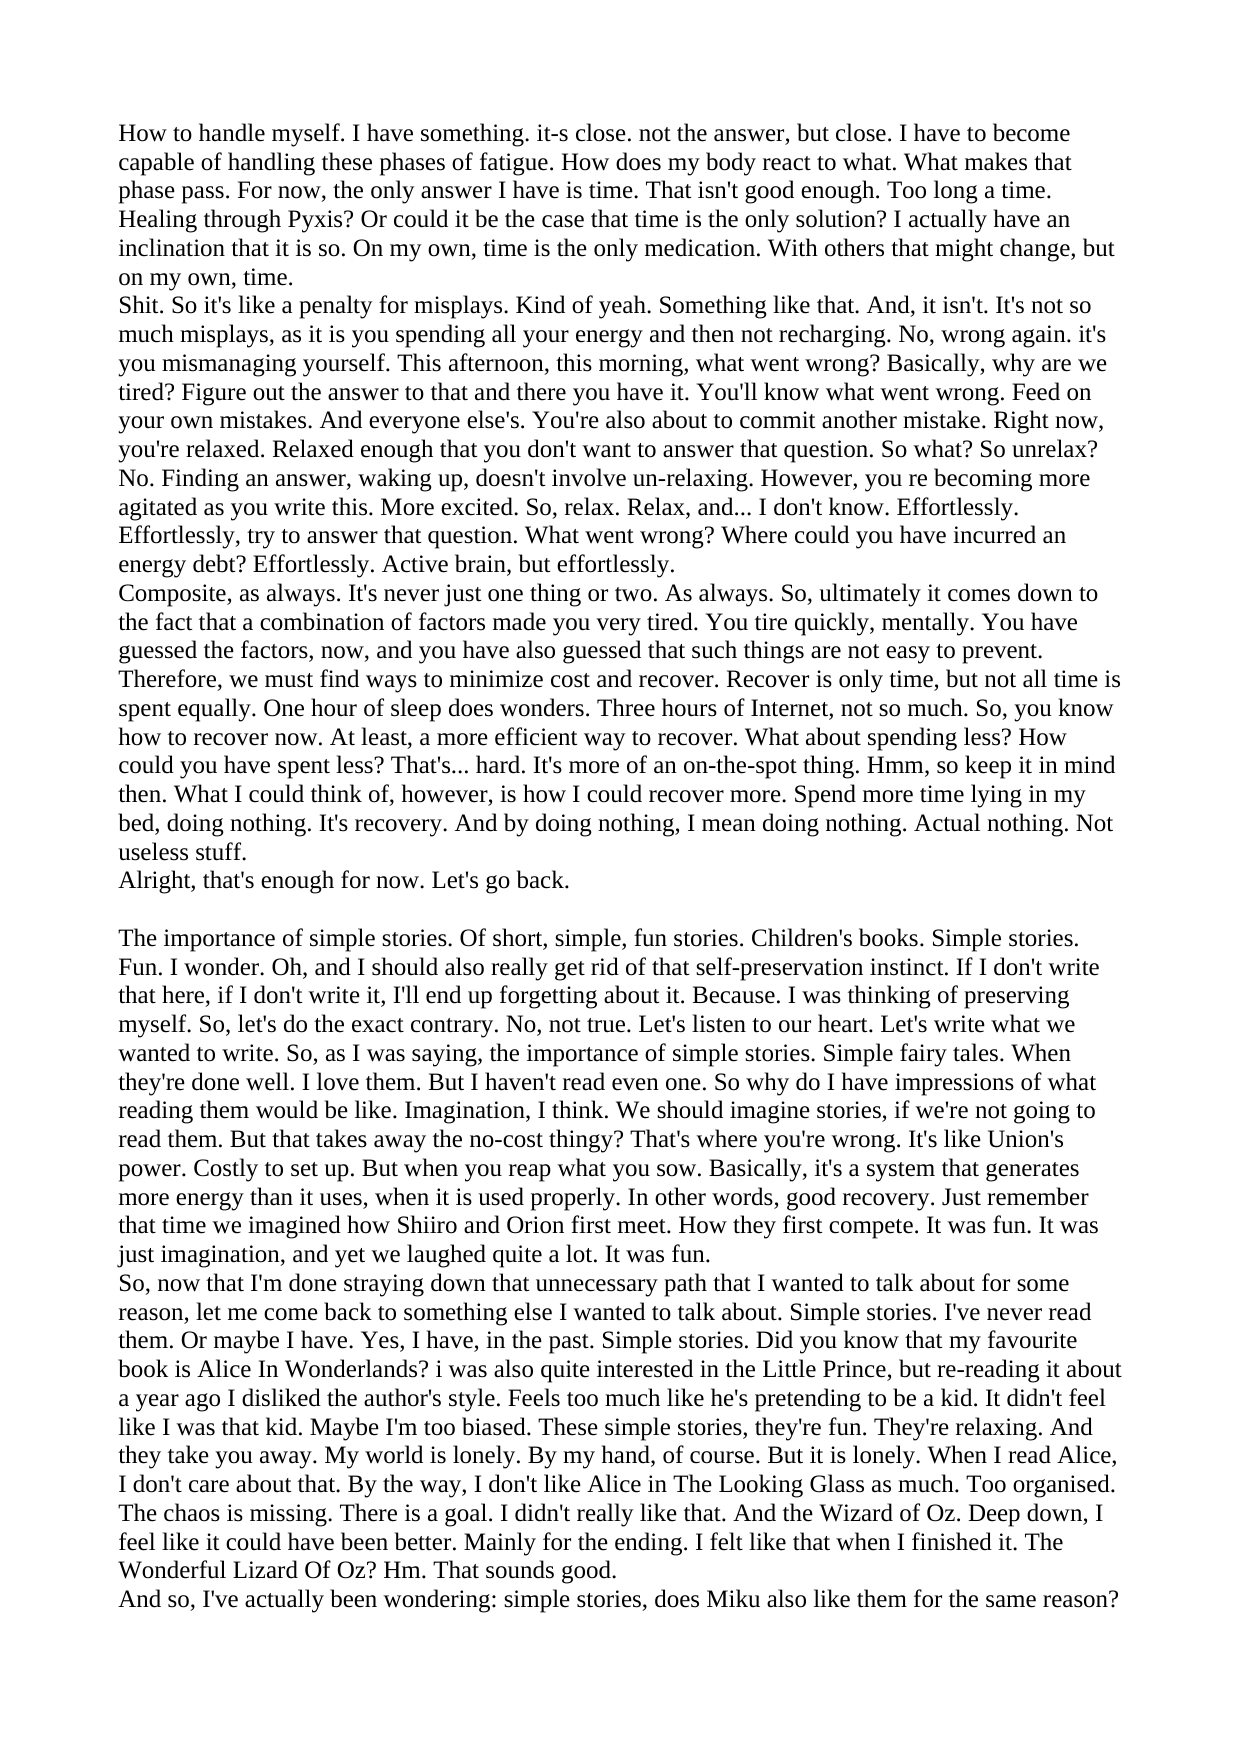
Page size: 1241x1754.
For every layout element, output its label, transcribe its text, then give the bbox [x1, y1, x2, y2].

text And so, I've actually been wondering: simple stories, does Miku also like them for the same reason? [118, 1584, 1122, 1613]
text Shit. So it's like a penalty for misplays. Kind of yeah. Something like that. And, it isn't. It's not so much misplays, as it is you spending all your energy and then not recharging. No, wrong again. it's you mismanaging yourself. This afternoon, this morning, what went wrong? Basically, why are we tired? Figure out the answer to that and there you have it. You'll know what went wrong. Feed on your own mistakes. And everyone else's. You're also about to commit another mistake. Right now, you're relaxed. Relaxed enough that you don't want to answer that question. So what? So unrelax? No. Finding an answer, waking up, doesn't involve un-relaxing. However, you re becoming more agitated as you write this. More excited. So, relax. Relax, and... I don't know. Effortlessly. Effortlessly, try to answer that question. What went wrong? Where could you have incurred an energy debt? Effortlessly. Active brain, but effortlessly. [118, 291, 1122, 578]
text The importance of simple stories. Of short, simple, fun stories. Children's books. Simple stories. Fun. I wonder. Oh, and I should also really get rid of that self-preservation instinct. If I don't write that here, if I don't write it, I'll end up forgetting about it. Because. I was thinking of preserving myself. So, let's do the exact contrary. No, not true. Let's listen to our heart. Let's write what we wanted to write. So, as I was saying, the importance of simple stories. Simple fairy tales. When they're done well. I love them. But I haven't read even one. So why do I have impressions of what reading them would be like. Imagination, I think. We should imagine stories, if we're not going to read them. But that takes away the no-cost thingy? That's where you're wrong. It's like Union's power. Costly to set up. But when you reap what you sow. Basically, it's a system that generates more energy than it uses, when it is used properly. In other words, good recovery. Just remember that time we imagined how Shiiro and Orion first meet. How they first compete. It was fun. It was just imagination, and yet we laughed quite a lot. It was fun. [118, 923, 1122, 1268]
text So, now that I'm done straying down that unnecessary path that I wanted to talk about for some reason, let me come back to something else I wanted to talk about. Simple stories. I've never read them. Or maybe I have. Yes, I have, in the past. Simple stories. Did you know that my favourite book is Alice In Wonderlands? i was also quite interested in the Little Prince, but re-reading it about a year ago I disliked the author's style. Feels too much like he's pretending to be a kid. It didn't feel like I was that kid. Maybe I'm too biased. These simple stories, they're fun. They're relaxing. And they take you away. My world is lonely. By my hand, of course. But it is lonely. When I read Alice, I don't care about that. By the way, I don't like Alice in The Looking Glass as much. Too organised. The chaos is missing. There is a goal. I didn't really like that. And the Wizard of Oz. Deep down, I feel like it could have been better. Mainly for the ending. I felt like that when I finished it. The Wonderful Lizard Of Oz? Hm. That sounds good. [118, 1268, 1122, 1584]
text How to handle myself. I have something. it-s close. not the answer, but close. I have to become capable of handling these phases of fatigue. How does my body react to what. What makes that phase pass. For now, the only answer I have is time. That isn't good enough. Too long a time. Healing through Pyxis? Or could it be the case that time is the only solution? I actually have an inclination that it is so. On my own, time is the only medication. With others that might change, but on my own, time. [118, 118, 1122, 291]
text Alright, that's enough for now. Let's go back. [118, 866, 1122, 894]
text Composite, as always. It's never just one thing or two. As always. So, ultimately it comes down to the fact that a combination of factors made you very tired. You tire quickly, mentally. You have guessed the factors, now, and you have also guessed that such things are not easy to prevent. Therefore, we must find ways to minimize cost and recover. Recover is only time, but not all time is spent equally. One hour of sleep does wonders. Three hours of Internet, not so much. So, you know how to recover now. At least, a more efficient way to recover. What about spending less? How could you have spent less? That's... hard. It's more of an on-the-spot thing. Hmm, so keep it in mind then. What I could think of, however, is how I could recover more. Spend more time lying in my bed, doing nothing. It's recovery. And by doing nothing, I mean doing nothing. Actual nothing. Not useless stuff. [118, 578, 1122, 866]
